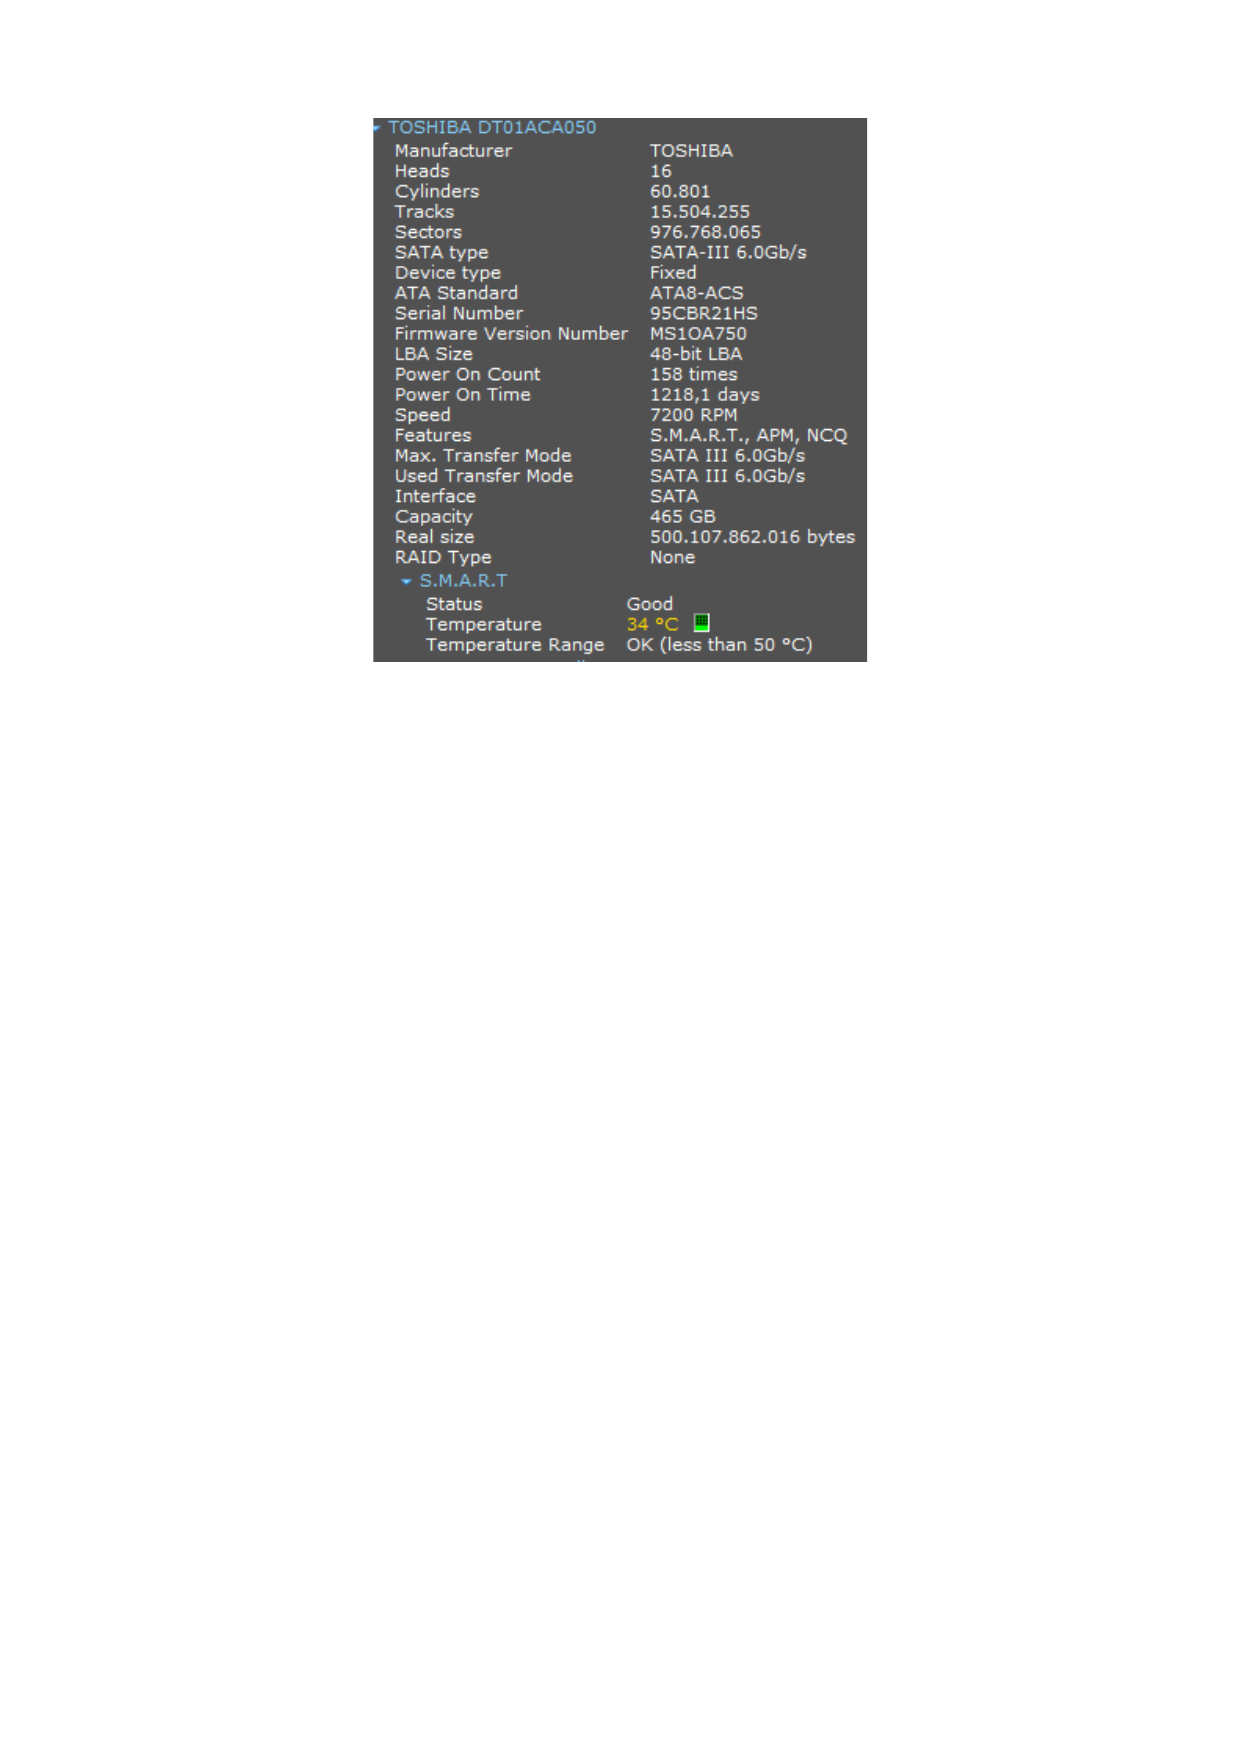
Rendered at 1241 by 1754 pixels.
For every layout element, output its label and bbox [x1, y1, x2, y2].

picture [373, 118, 868, 662]
